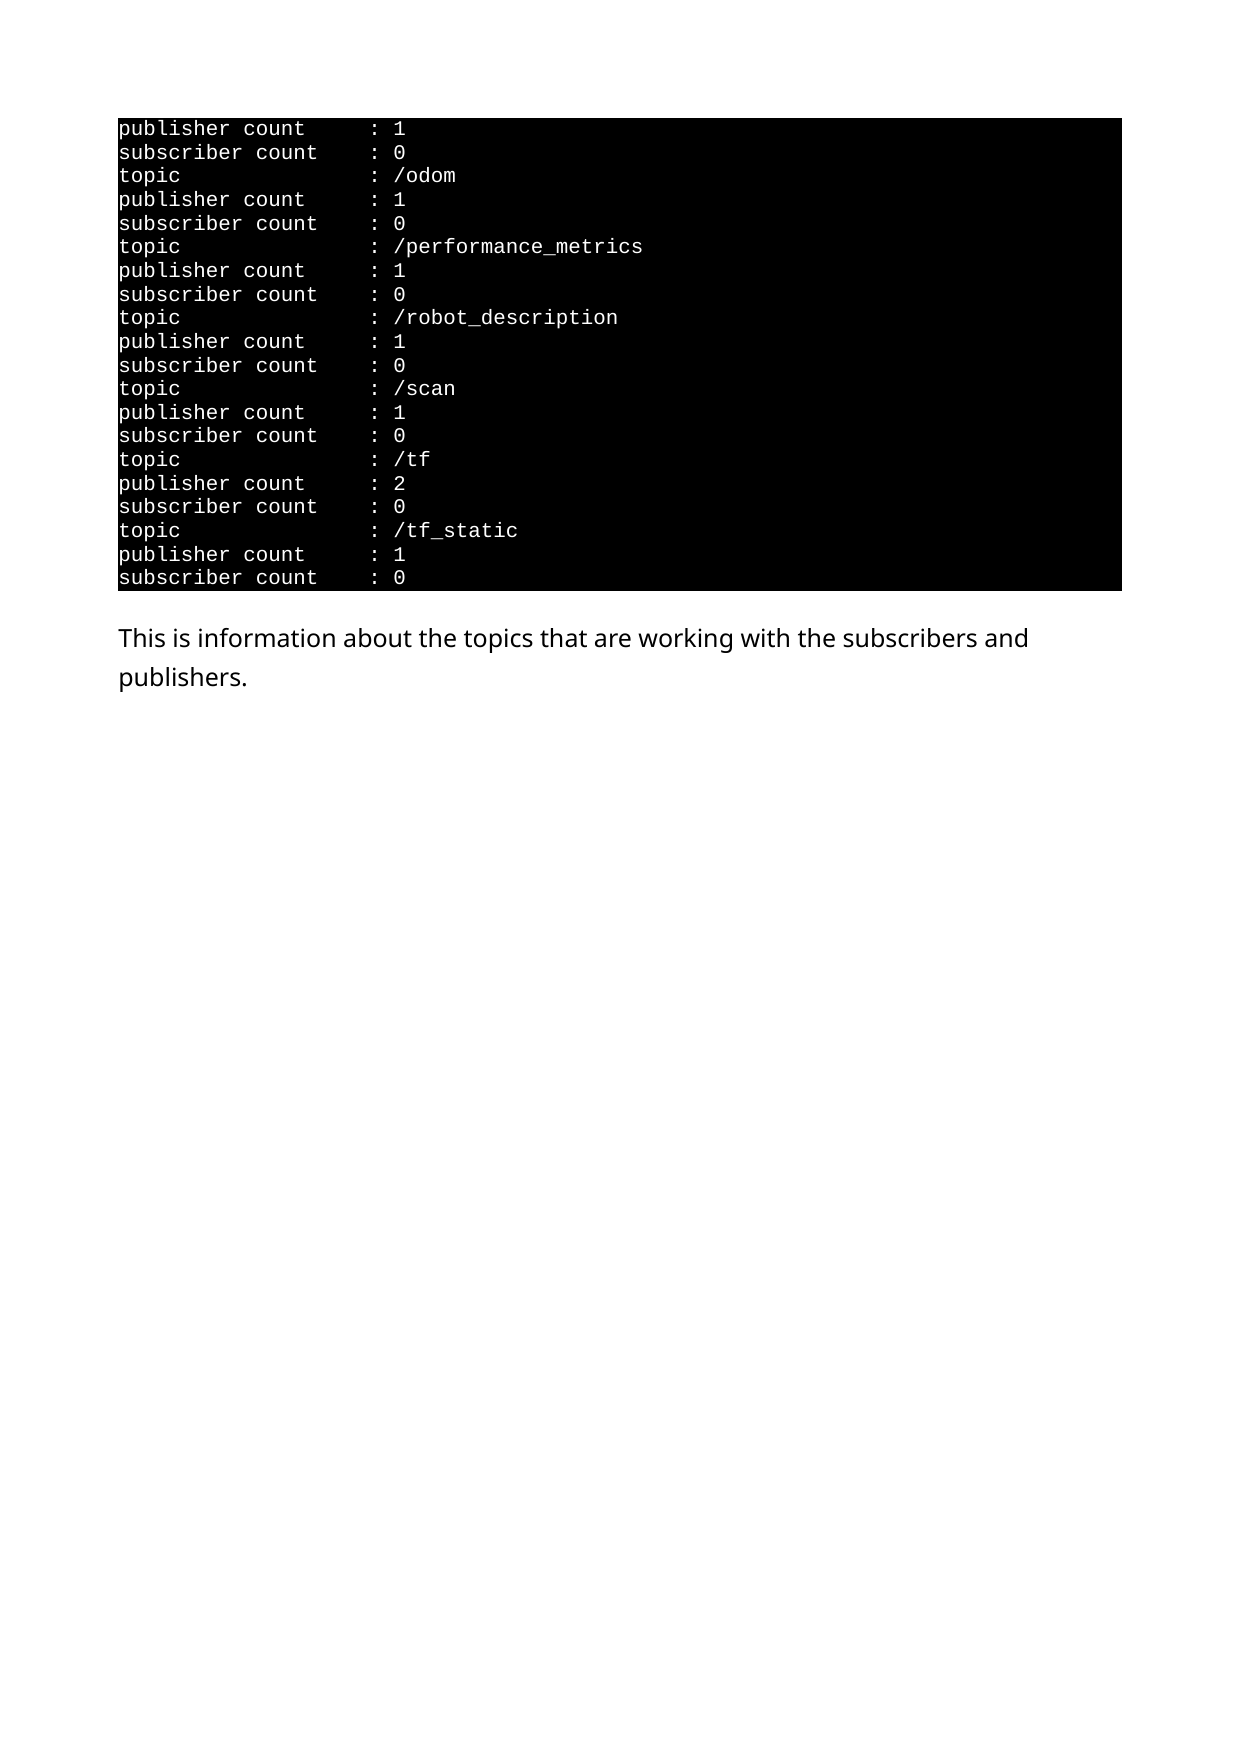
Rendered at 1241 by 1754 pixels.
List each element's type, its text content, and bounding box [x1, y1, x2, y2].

text publisher count : 2 [118, 473, 1122, 496]
text publisher count : 1 [118, 331, 1122, 354]
text subscriber count : 0 [118, 213, 1122, 236]
text topic : /scan [118, 378, 1122, 402]
text subscriber count : 0 [118, 142, 1122, 165]
text topic : /performance_metrics [118, 236, 1122, 260]
text publisher count : 1 [118, 544, 1122, 567]
text publisher count : 1 [118, 189, 1122, 213]
text topic : /tf_static [118, 520, 1122, 544]
text publisher count : 1 [118, 402, 1122, 426]
text subscriber count : 0 [118, 567, 1122, 591]
text topic : /robot_description [118, 307, 1122, 331]
text This is information about the topics that are working with the subscribers and publishers. [118, 621, 1122, 694]
text subscriber count : 0 [118, 426, 1122, 449]
text subscriber count : 0 [118, 354, 1122, 378]
text subscriber count : 0 [118, 284, 1122, 307]
text publisher count : 1 [118, 118, 1122, 142]
text topic : /tf [118, 449, 1122, 473]
text subscriber count : 0 [118, 496, 1122, 520]
text publisher count : 1 [118, 260, 1122, 284]
text topic : /odom [118, 165, 1122, 189]
